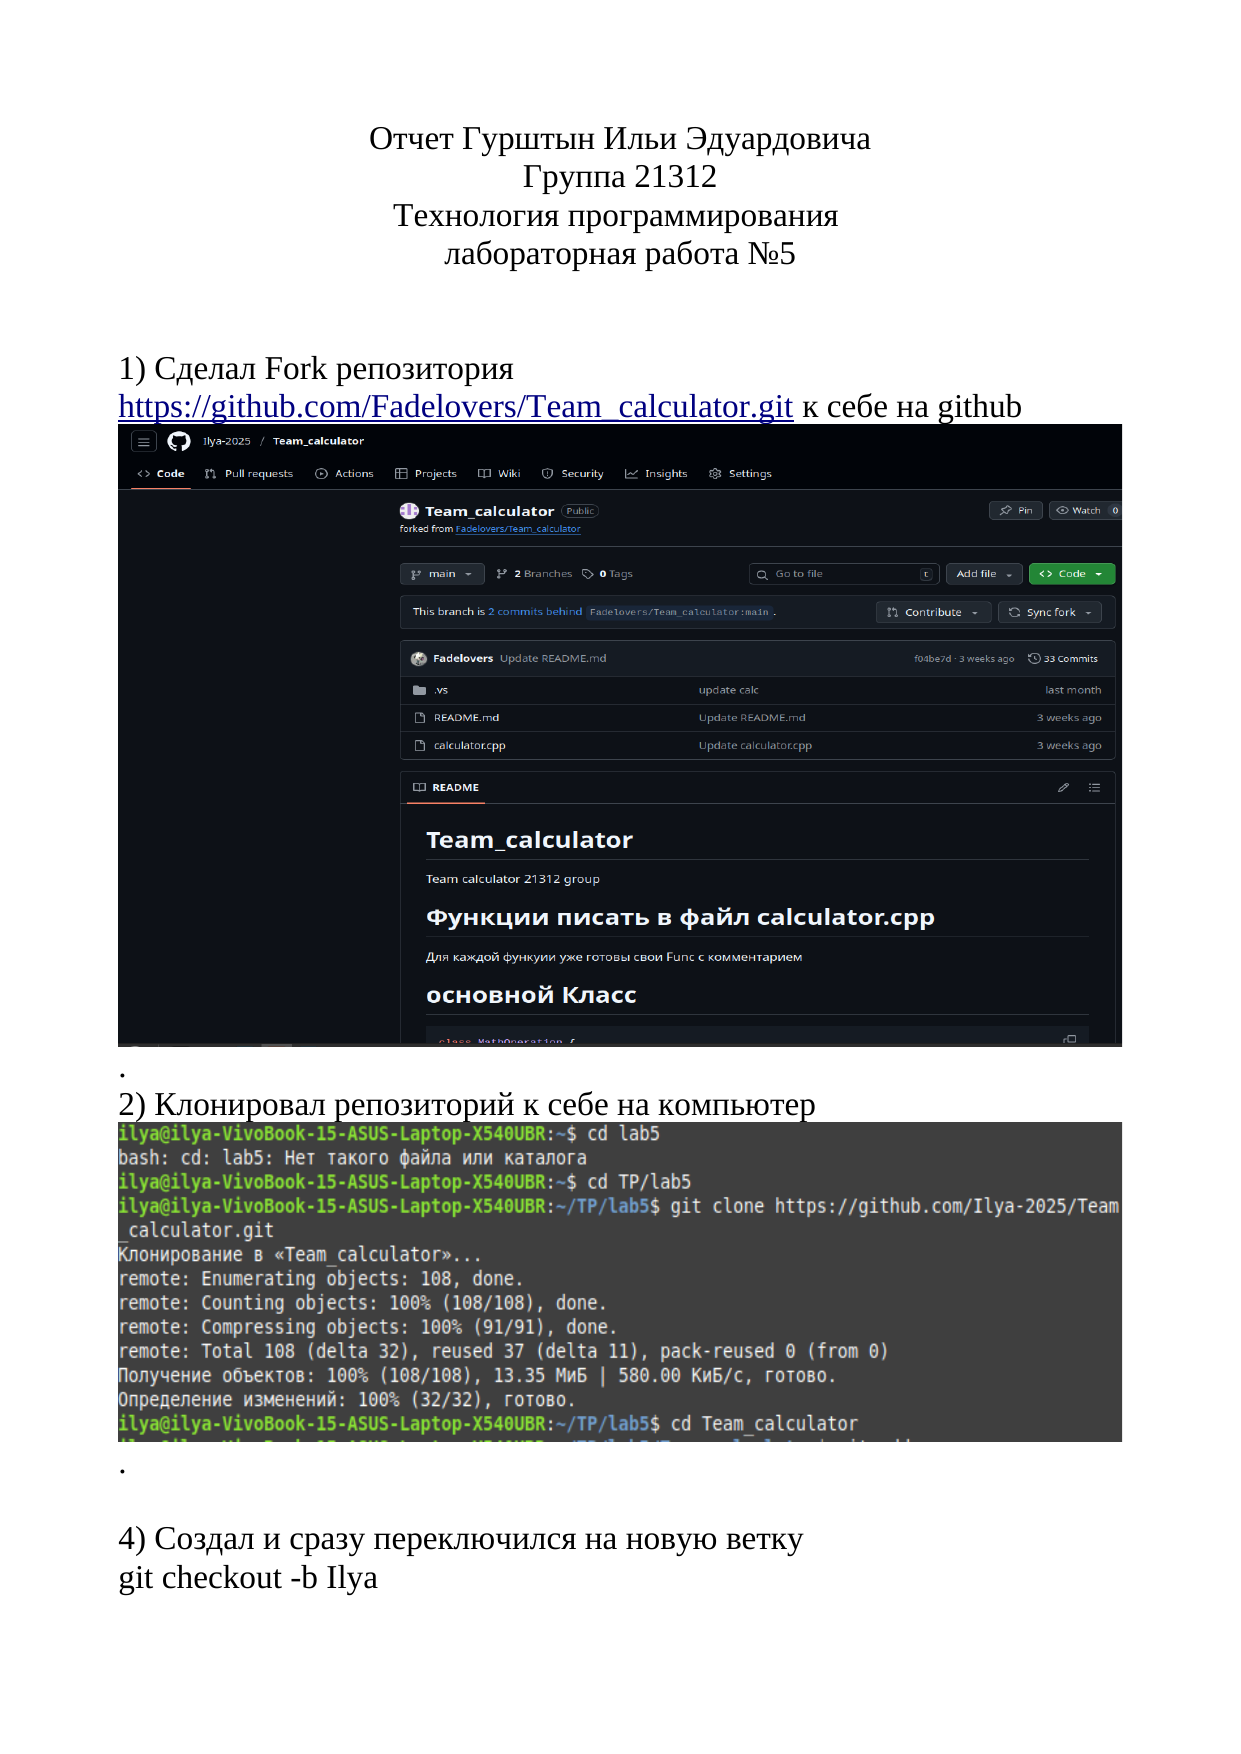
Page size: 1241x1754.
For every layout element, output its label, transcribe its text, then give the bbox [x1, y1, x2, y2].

picture [118, 1122, 1123, 1442]
text 4) Создал и сразу переключился на новую ветку [118, 1519, 1122, 1557]
text 2) Клонировал репозиторий к себе на компьютер [118, 1084, 1122, 1122]
text git checkout -b Ilya [118, 1557, 1122, 1595]
text . [118, 1047, 1122, 1084]
text . [118, 1442, 1122, 1480]
text Технология программирования [118, 195, 1122, 233]
text лабораторная работа №5 [118, 233, 1122, 271]
text Группа 21312 [118, 156, 1122, 195]
picture [118, 424, 1123, 1047]
text 1) Сделал Fork репозитория https://github.com/Fadelovers/Team_calculator.git к себе на github [118, 348, 1122, 424]
text Отчет Гурштын Ильи Эдуардовича [118, 118, 1122, 156]
